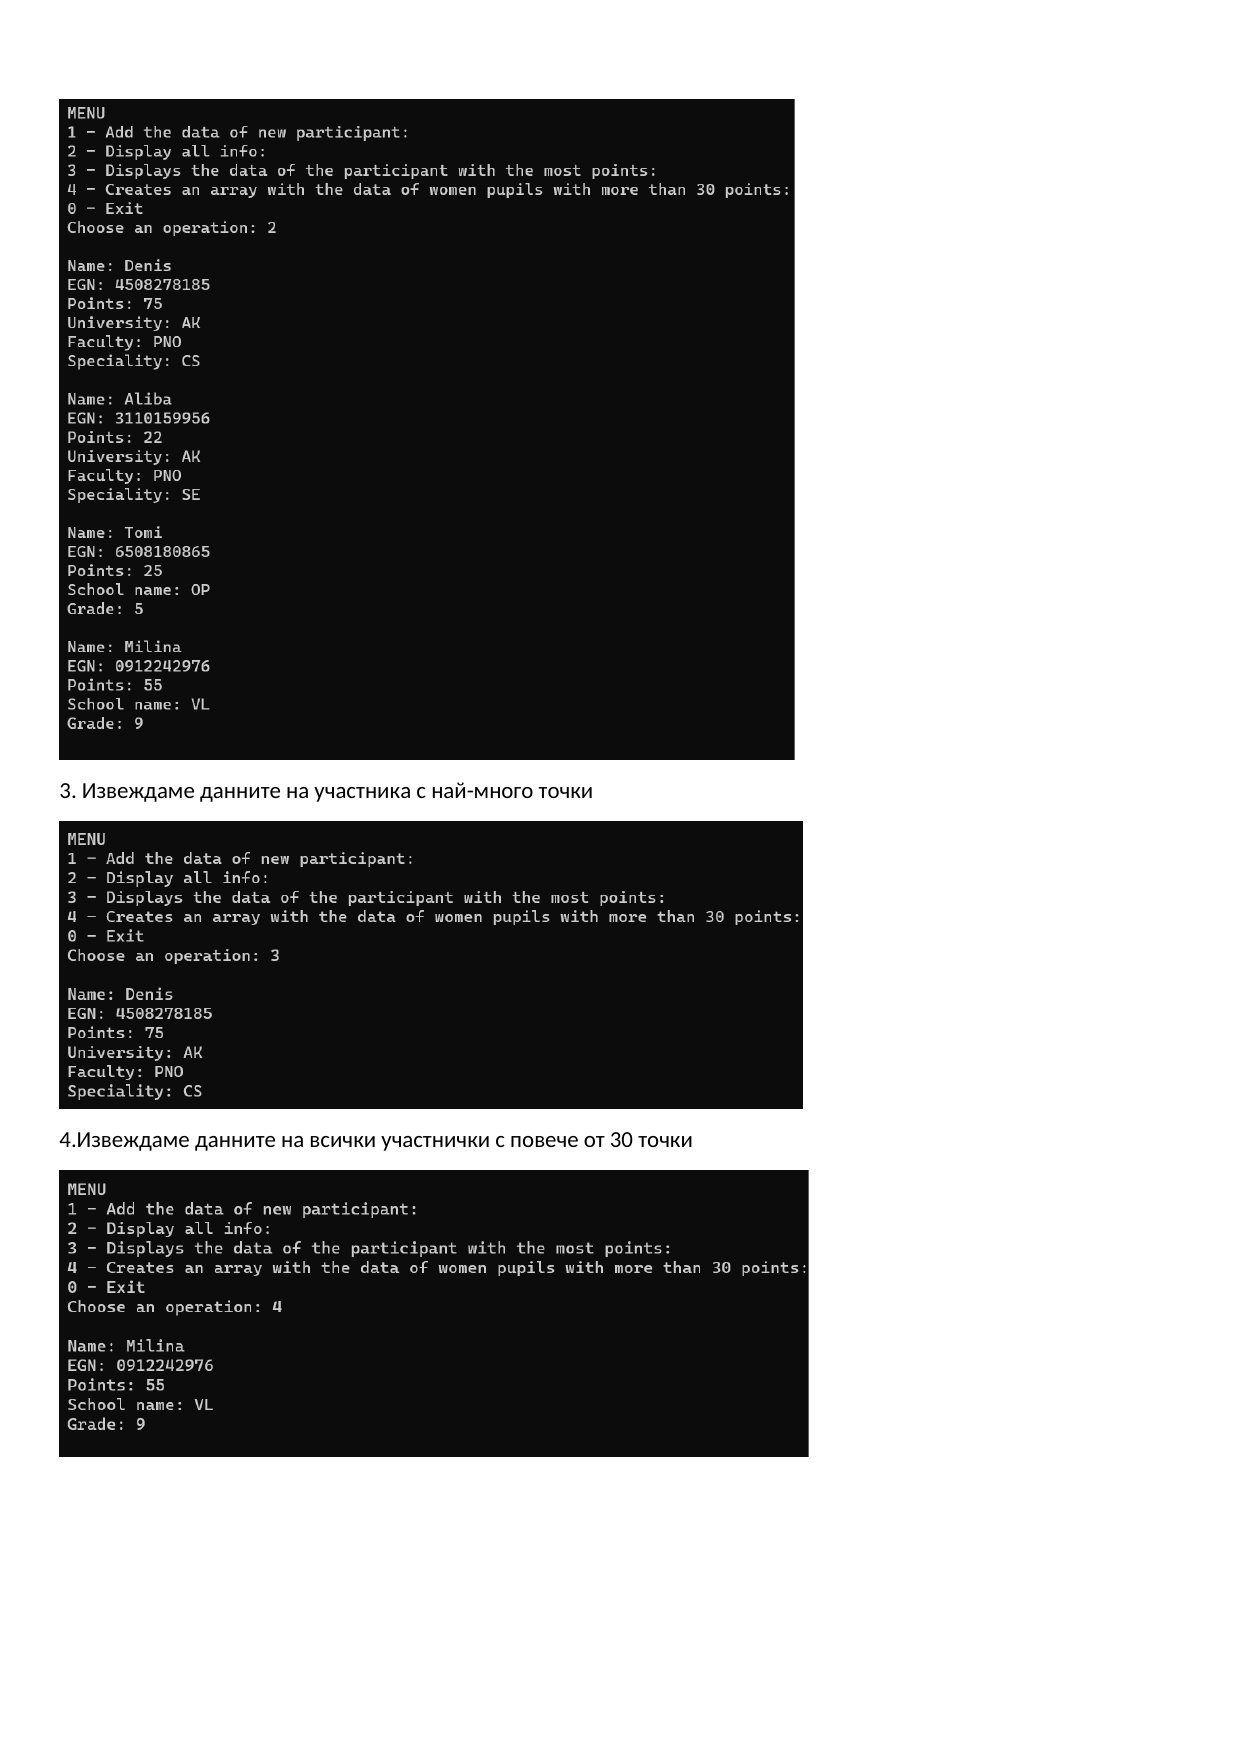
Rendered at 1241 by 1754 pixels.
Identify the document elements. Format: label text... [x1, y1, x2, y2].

text 4.Извеждаме данните на всички участнички с повече от 30 точки [59, 1126, 1176, 1153]
text 3. Извеждаме данните на участника с най-много точки [59, 776, 1176, 804]
